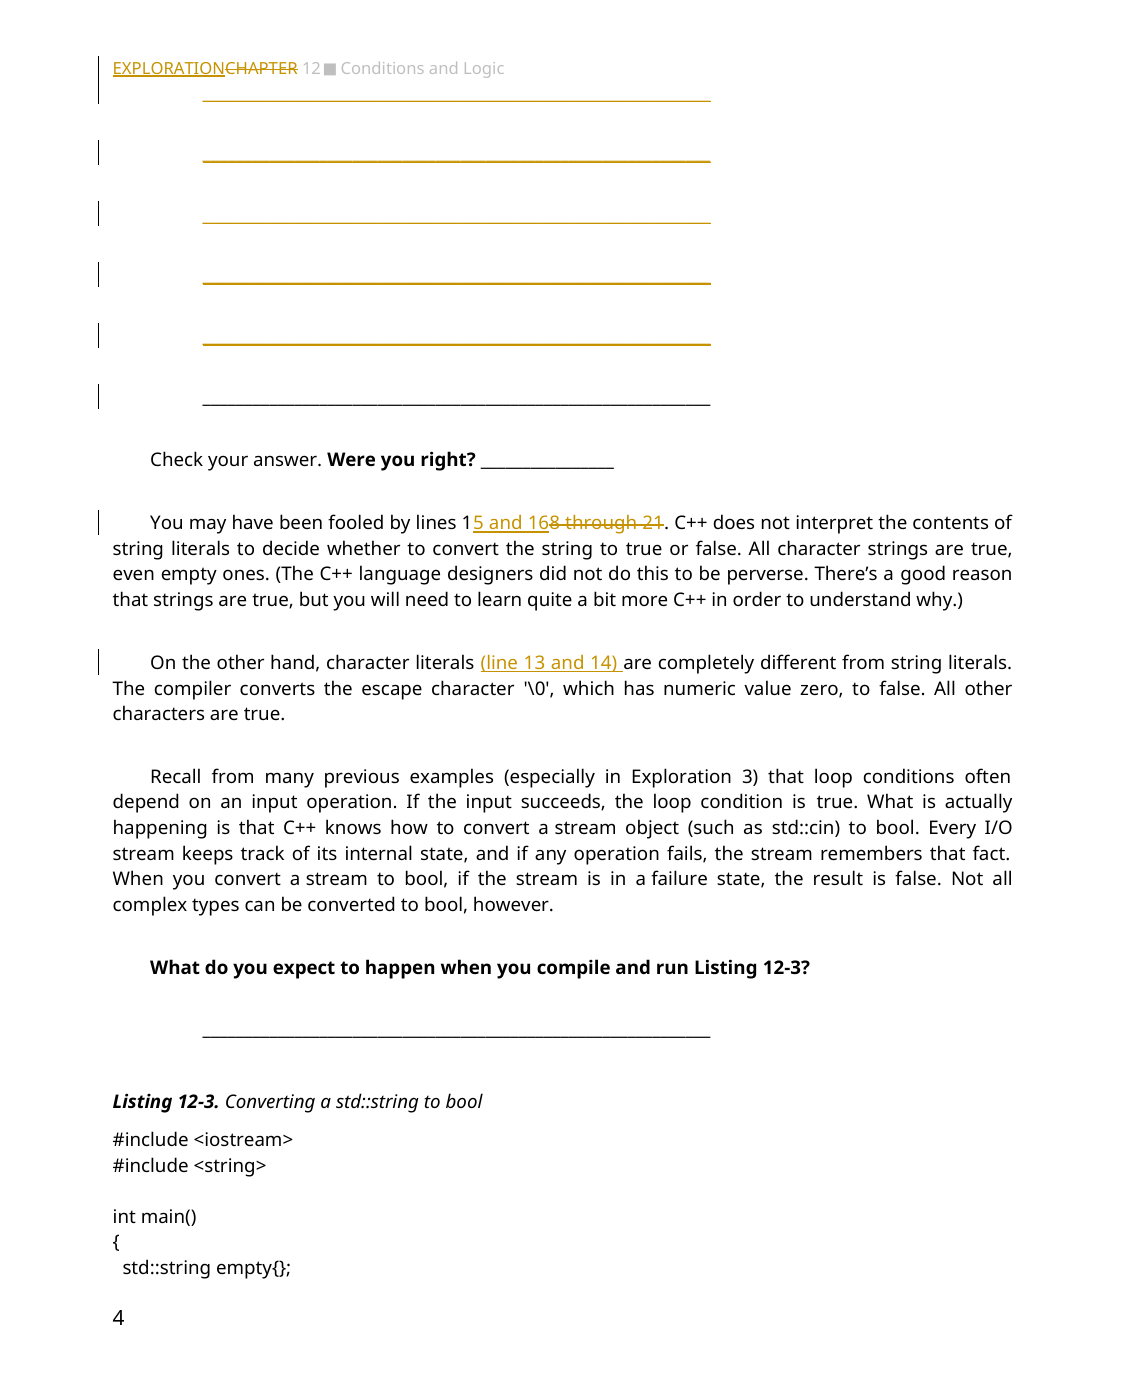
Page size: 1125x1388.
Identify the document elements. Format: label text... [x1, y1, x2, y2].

list _____________________________________________________________ [202, 201, 1012, 226]
list _____________________________________________________________ [202, 323, 1012, 348]
text Recall from many previous examples (especially in Exploration 3) that loop conditions often depend on an input operation. If the input succeeds, the loop condition is true. What is actually happening is that C++ knows how to convert a stream object (such as std::cin) to bool. Every I/O stream keeps track of its internal state, and if any operation fails, the stream remembers that fact. When you convert a stream to bool, if the stream is in a failure state, the result is false. Not all complex types can be converted to bool, however. [112, 763, 1012, 916]
text Listing 12‑3. Converting a std::string to bool [112, 1088, 1012, 1114]
text You may have been fooled by lines 15 and 16. C++ does not interpret the contents of string literals to decide whether to convert the string to true or false. All character strings are true, even empty ones. (The C++ language designers did not do this to be perverse. There’s a good reason that strings are true, but you will need to learn quite a bit more C++ in order to understand why.) [112, 510, 1012, 612]
list _____________________________________________________________ [202, 1015, 1012, 1040]
list _____________________________________________________________ [202, 384, 1012, 409]
list _____________________________________________________________ [202, 262, 1012, 287]
text On the other hand, character literals (line 13 and 14) are completely different from string literals. The compiler converts the escape character '\0', which has numeric value zero, to false. All other characters are true. [112, 649, 1012, 726]
text What do you expect to happen when you compile and run Listing 12‑3? [112, 954, 1012, 979]
text #include <string> [112, 1152, 1012, 1177]
text #include <iostream> [112, 1126, 1012, 1152]
text std::string empty{}; [112, 1254, 1012, 1279]
text { [112, 1228, 1012, 1254]
list _____________________________________________________________ [202, 140, 1012, 165]
text Check your answer. Were you right? ________________ [112, 447, 1012, 472]
list _____________________________________________________________ [202, 79, 1012, 104]
text int main() [112, 1203, 1012, 1228]
